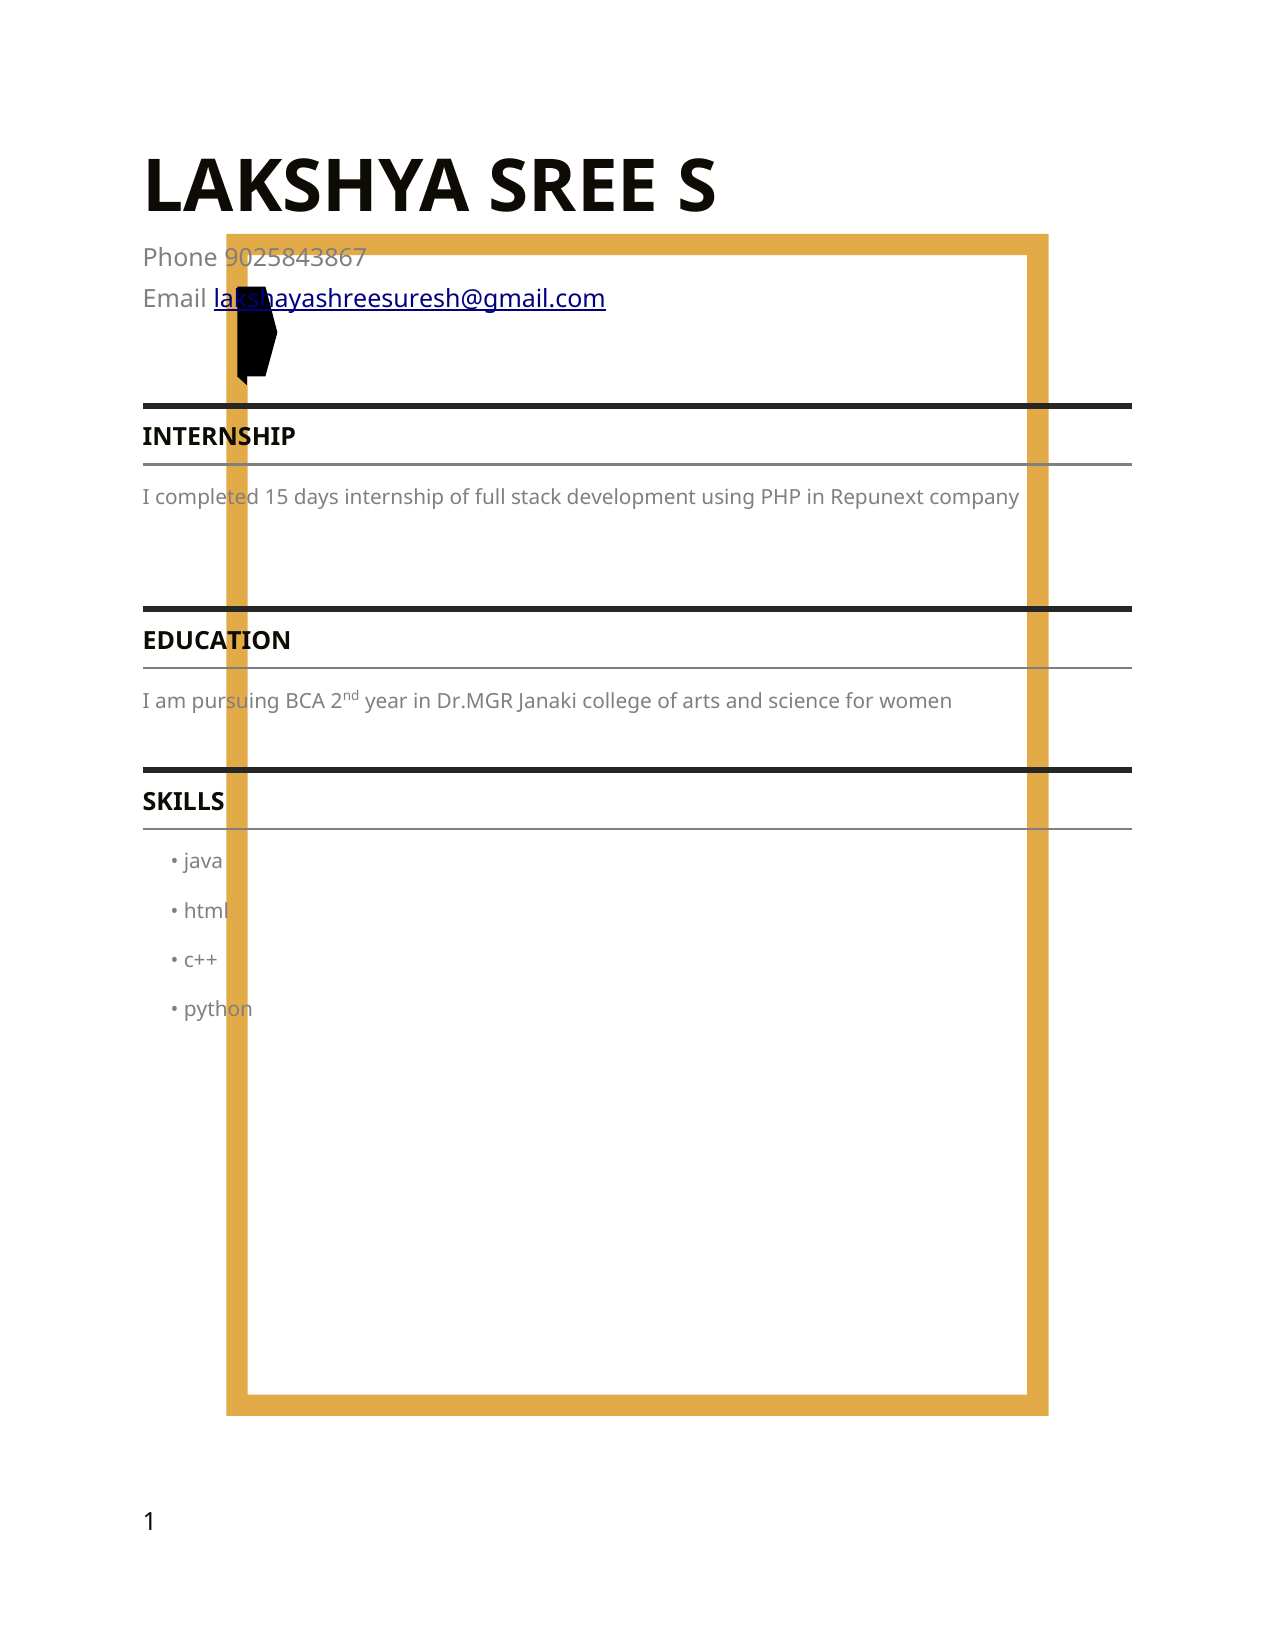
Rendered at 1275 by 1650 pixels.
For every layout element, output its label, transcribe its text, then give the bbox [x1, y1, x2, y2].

subtitle [1049, 773, 1132, 828]
list • java [165, 846, 226, 875]
list • html [1049, 896, 1132, 924]
list • python [248, 994, 1027, 1023]
subtitle Education [142, 607, 226, 669]
text Email lakshayashreesuresh@gmail.com [142, 280, 226, 314]
subtitle Education [248, 612, 1027, 667]
text Lakshya sree s [142, 147, 1132, 227]
list [1049, 846, 1132, 875]
list • c++ [165, 945, 226, 974]
list • python [165, 994, 226, 1023]
text I am pursuing BCA 2nd year in Dr.MGR Janaki college of arts and science for women [1049, 686, 1132, 714]
subtitle Internship [142, 404, 226, 466]
text I am pursuing BCA 2nd year in Dr.MGR Janaki college of arts and science for women [248, 686, 1027, 714]
text Phone 9025843867 [142, 239, 226, 273]
list • python [1049, 994, 1132, 1023]
list [1049, 945, 1132, 974]
list • html [165, 896, 226, 924]
text Phone 9025843867 [248, 256, 832, 273]
subtitle Internship [1049, 409, 1132, 463]
text I am pursuing BCA 2nd year in Dr.MGR Janaki college of arts and science for women [142, 686, 226, 714]
list I completed 15 days internship of full stack development using PHP in Repunext company [248, 482, 1027, 511]
list I completed 15 days internship of full stack development using PHP in Repunext company [1049, 482, 1132, 511]
subtitle Internship [248, 409, 1027, 463]
text Email lakshayashreesuresh@gmail.com [248, 280, 832, 314]
subtitle Education [1049, 612, 1132, 667]
list [248, 945, 1027, 974]
list [248, 846, 1027, 875]
list I completed 15 days internship of full stack development using PHP in Repunext company [142, 482, 226, 511]
subtitle [248, 773, 1027, 828]
list • html [248, 896, 1027, 924]
subtitle Skills [142, 768, 226, 830]
